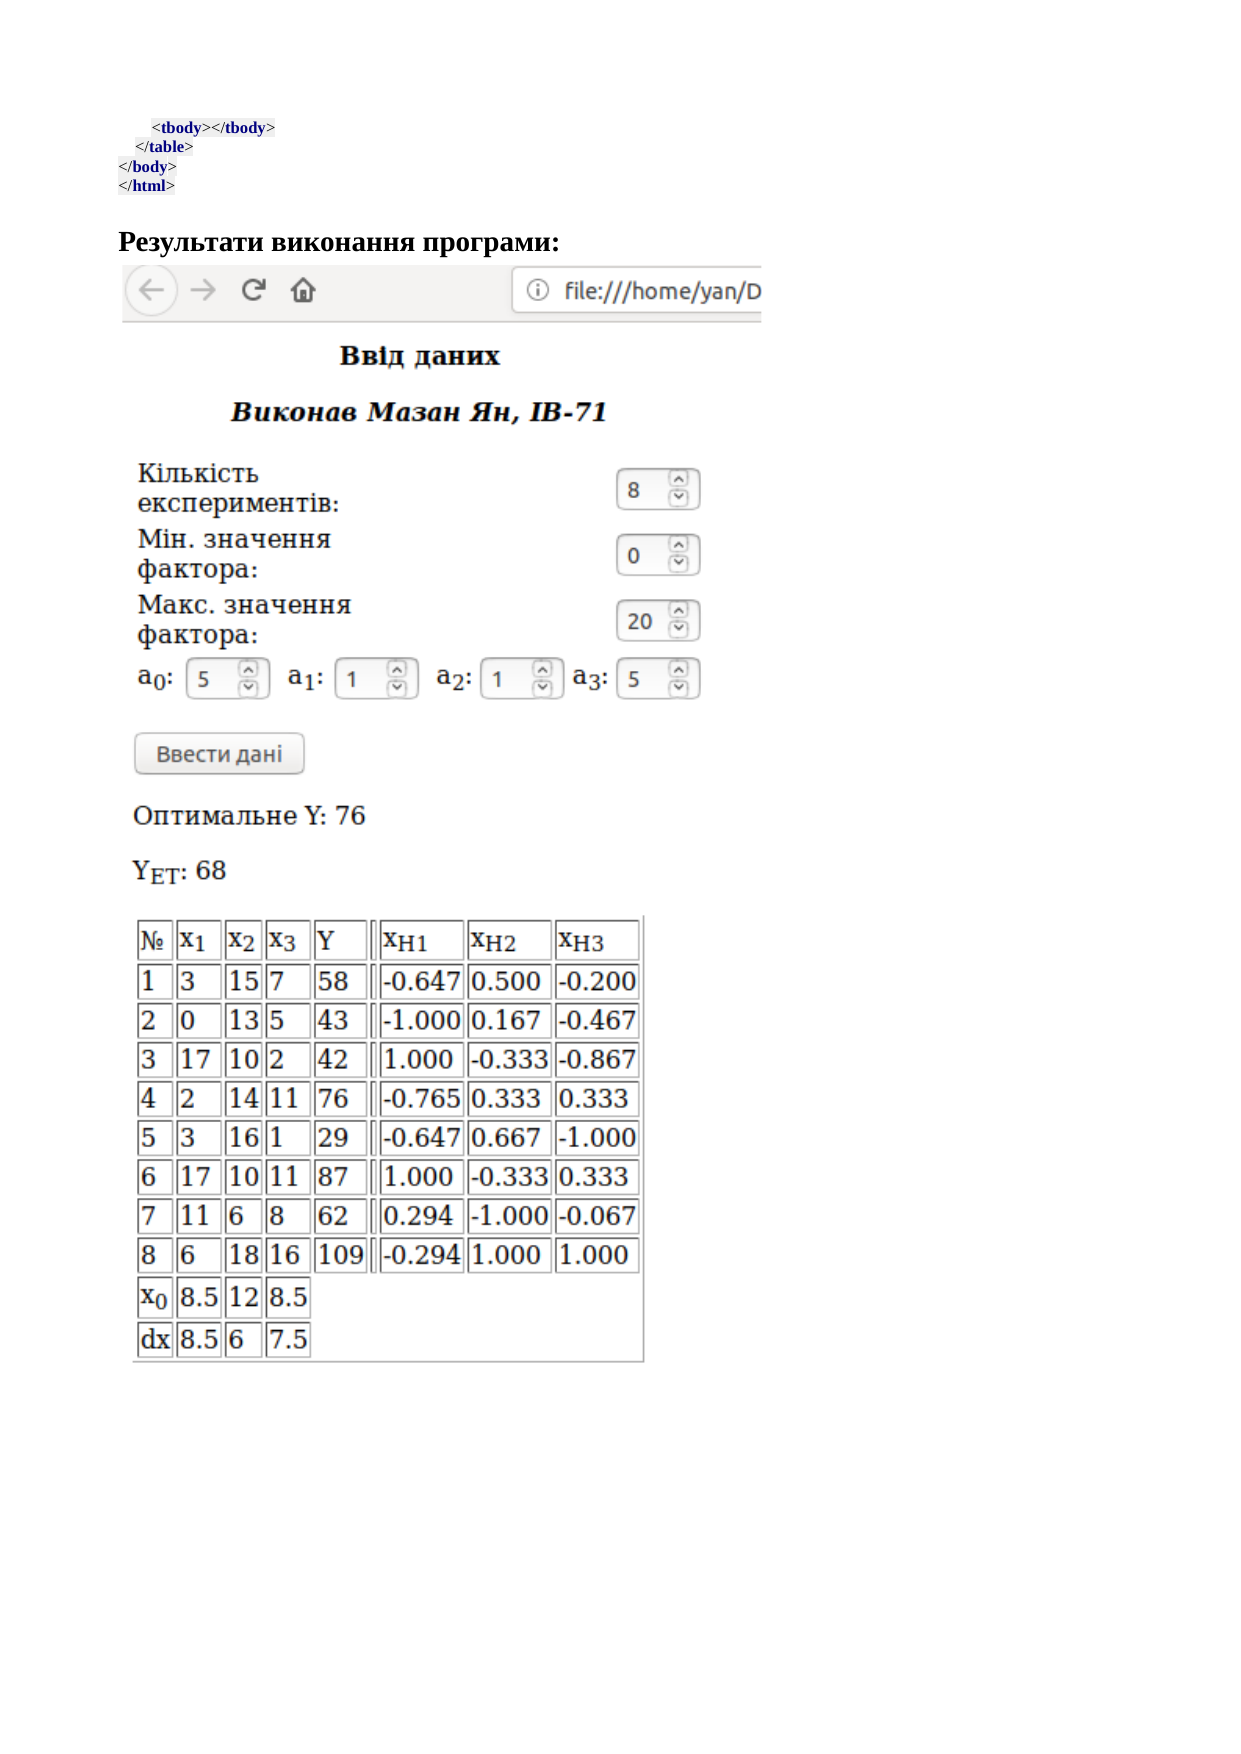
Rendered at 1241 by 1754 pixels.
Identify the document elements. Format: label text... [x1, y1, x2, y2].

text <tbody></tbody> [118, 118, 1122, 137]
text </table> [118, 137, 1122, 156]
picture [122, 265, 762, 1416]
text </body> [118, 156, 1122, 176]
text Результати виконання програми: [118, 224, 1122, 258]
text </html> [118, 176, 1122, 195]
